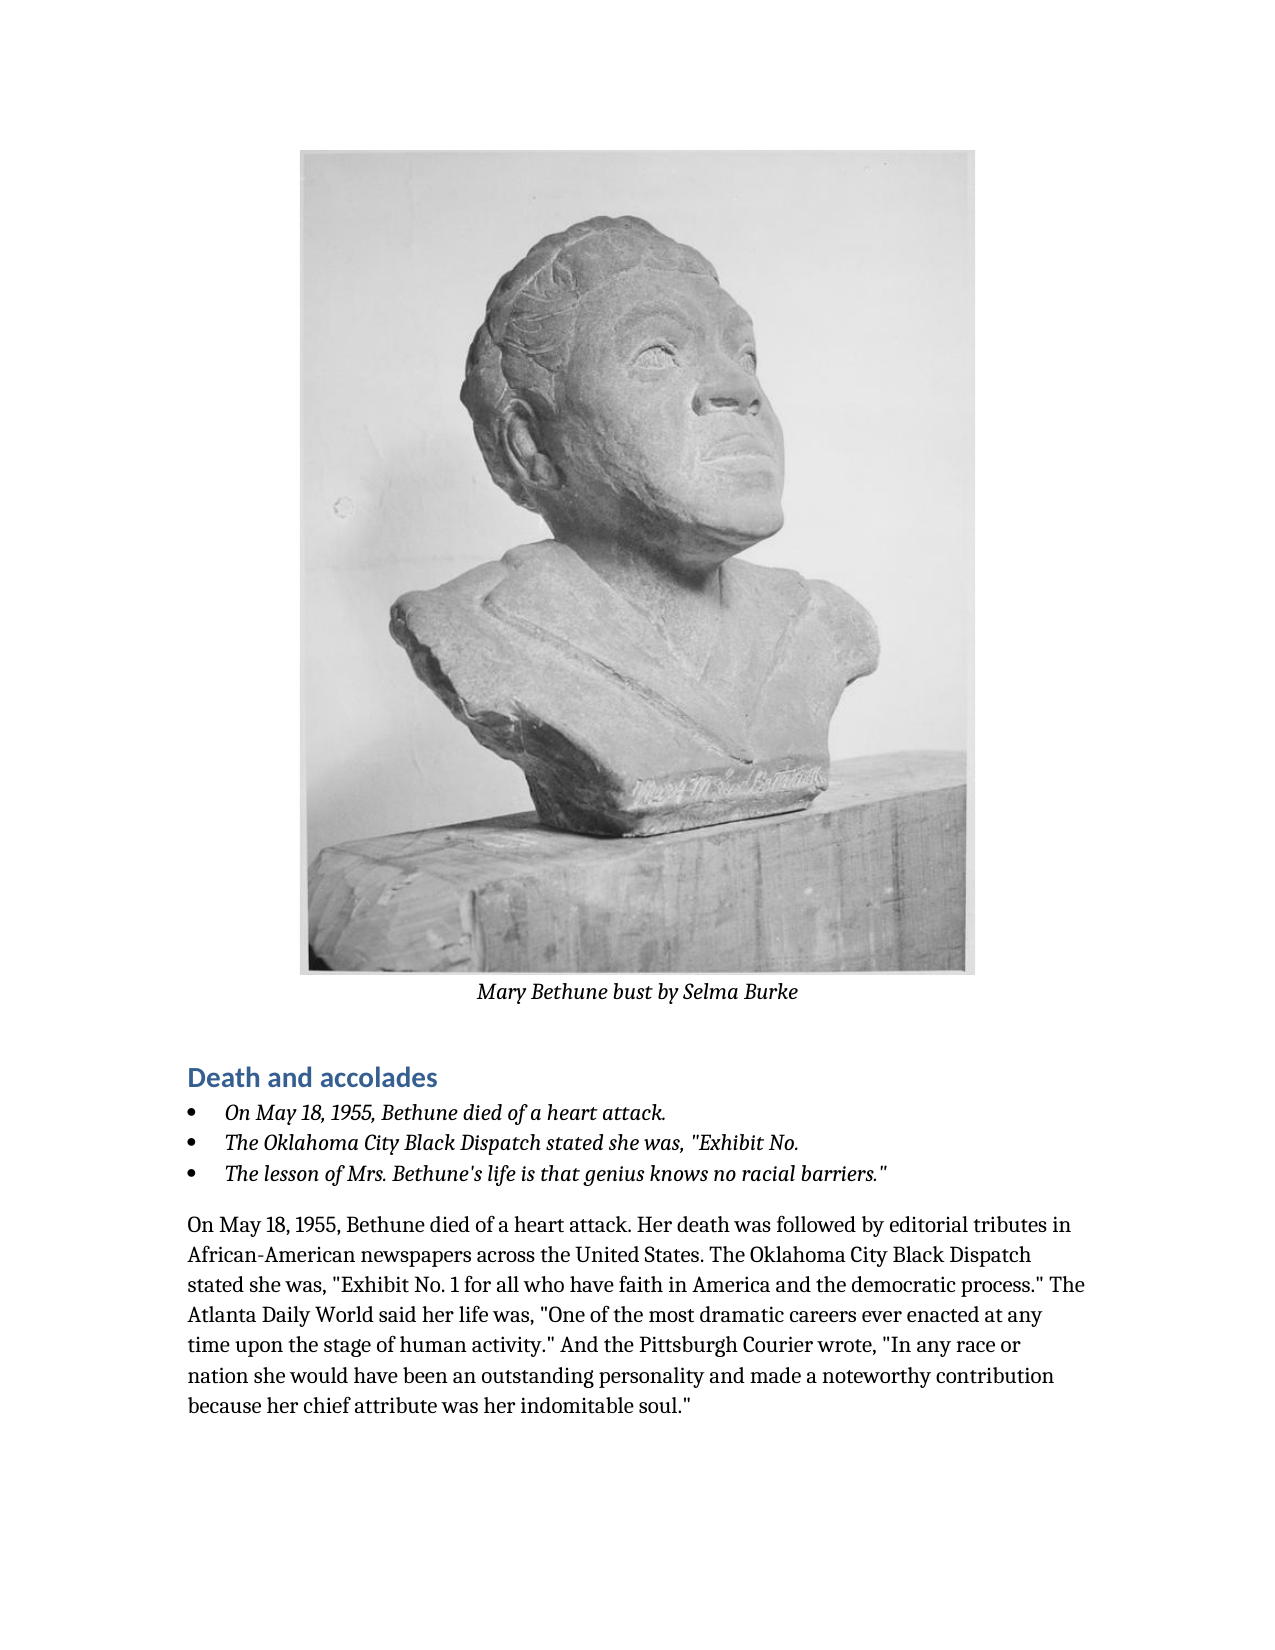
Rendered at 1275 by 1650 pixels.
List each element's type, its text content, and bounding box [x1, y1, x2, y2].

subtitle Death and accolades [187, 1059, 1087, 1095]
list The lesson of Mrs. Bethune's life is that genius knows no racial barriers." [187, 1160, 1087, 1187]
text On May 18, 1955, Bethune died of a heart attack. Her death was followed by editorial tributes in African-American newspapers across the United States. The Oklahoma City Black Dispatch stated she was, "Exhibit No. 1 for all who have faith in America and the democratic process." The Atlanta Daily World said her life was, "One of the most dramatic careers ever enacted at any time upon the stage of human activity." And the Pittsburgh Courier wrote, "In any race or nation she would have been an outstanding personality and made a noteworthy contribution because her chief attribute was her indomitable soul." [187, 1211, 1087, 1419]
list On May 18, 1955, Bethune died of a heart attack. [187, 1100, 1087, 1126]
text Mary Bethune bust by Selma Burke [187, 150, 1087, 1005]
picture [299, 150, 976, 975]
list The Oklahoma City Black Dispatch stated she was, "Exhibit No. [187, 1130, 1087, 1157]
